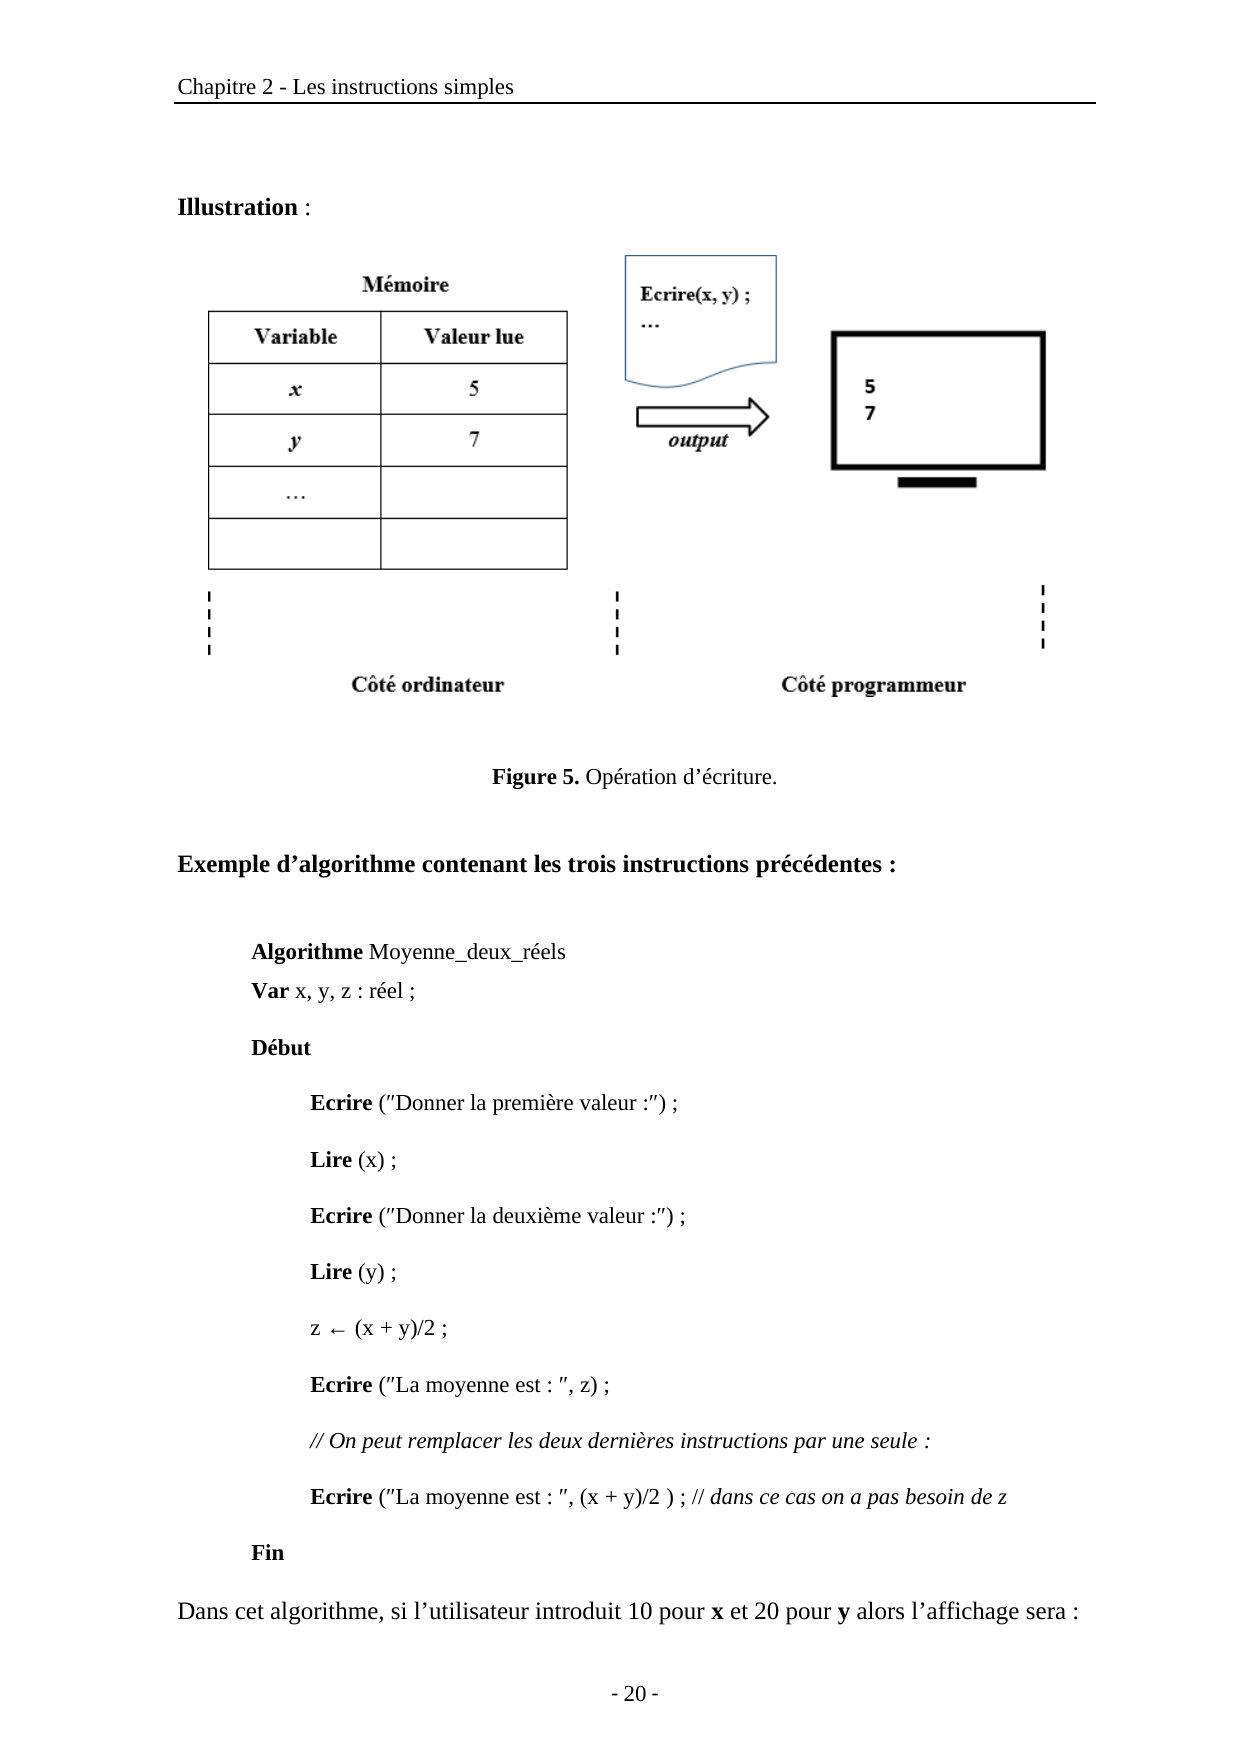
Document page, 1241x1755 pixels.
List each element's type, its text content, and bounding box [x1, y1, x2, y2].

text Fin [251, 1539, 1155, 1566]
text Algorithme Moyenne_deux_réels [251, 938, 1155, 964]
text Lire (y) ; [310, 1258, 1155, 1284]
text z ← (x + y)/2 ; [310, 1314, 1155, 1341]
text Ecrire (″Donner la deuxième valeur :″) ; [310, 1202, 1155, 1228]
text // On peut remplacer les deux dernières instructions par une seule : [310, 1427, 1155, 1453]
text Var x, y, z : réel ; [251, 977, 1155, 1004]
subtitle Illustration : [177, 192, 1155, 220]
text Ecrire (″La moyenne est : ″, (x + y)/2 ) ; // dans ce cas on a pas besoin de z [310, 1483, 1155, 1509]
text Ecrire (″Donner la première valeur :″) ; [310, 1089, 1155, 1116]
subtitle Exemple d’algorithme contenant les trois instructions précédentes : [177, 849, 1155, 878]
text Début [251, 1033, 1155, 1060]
text Ecrire (″La moyenne est : ″, z) ; [310, 1371, 1155, 1397]
text Figure 5. Opération d’écriture. [352, 763, 918, 789]
text Lire (x) ; [310, 1146, 1155, 1172]
text Dans cet algorithme, si l’utilisateur introduit 10 pour x et 20 pour y alors l’affichage sera : [177, 1596, 1079, 1624]
